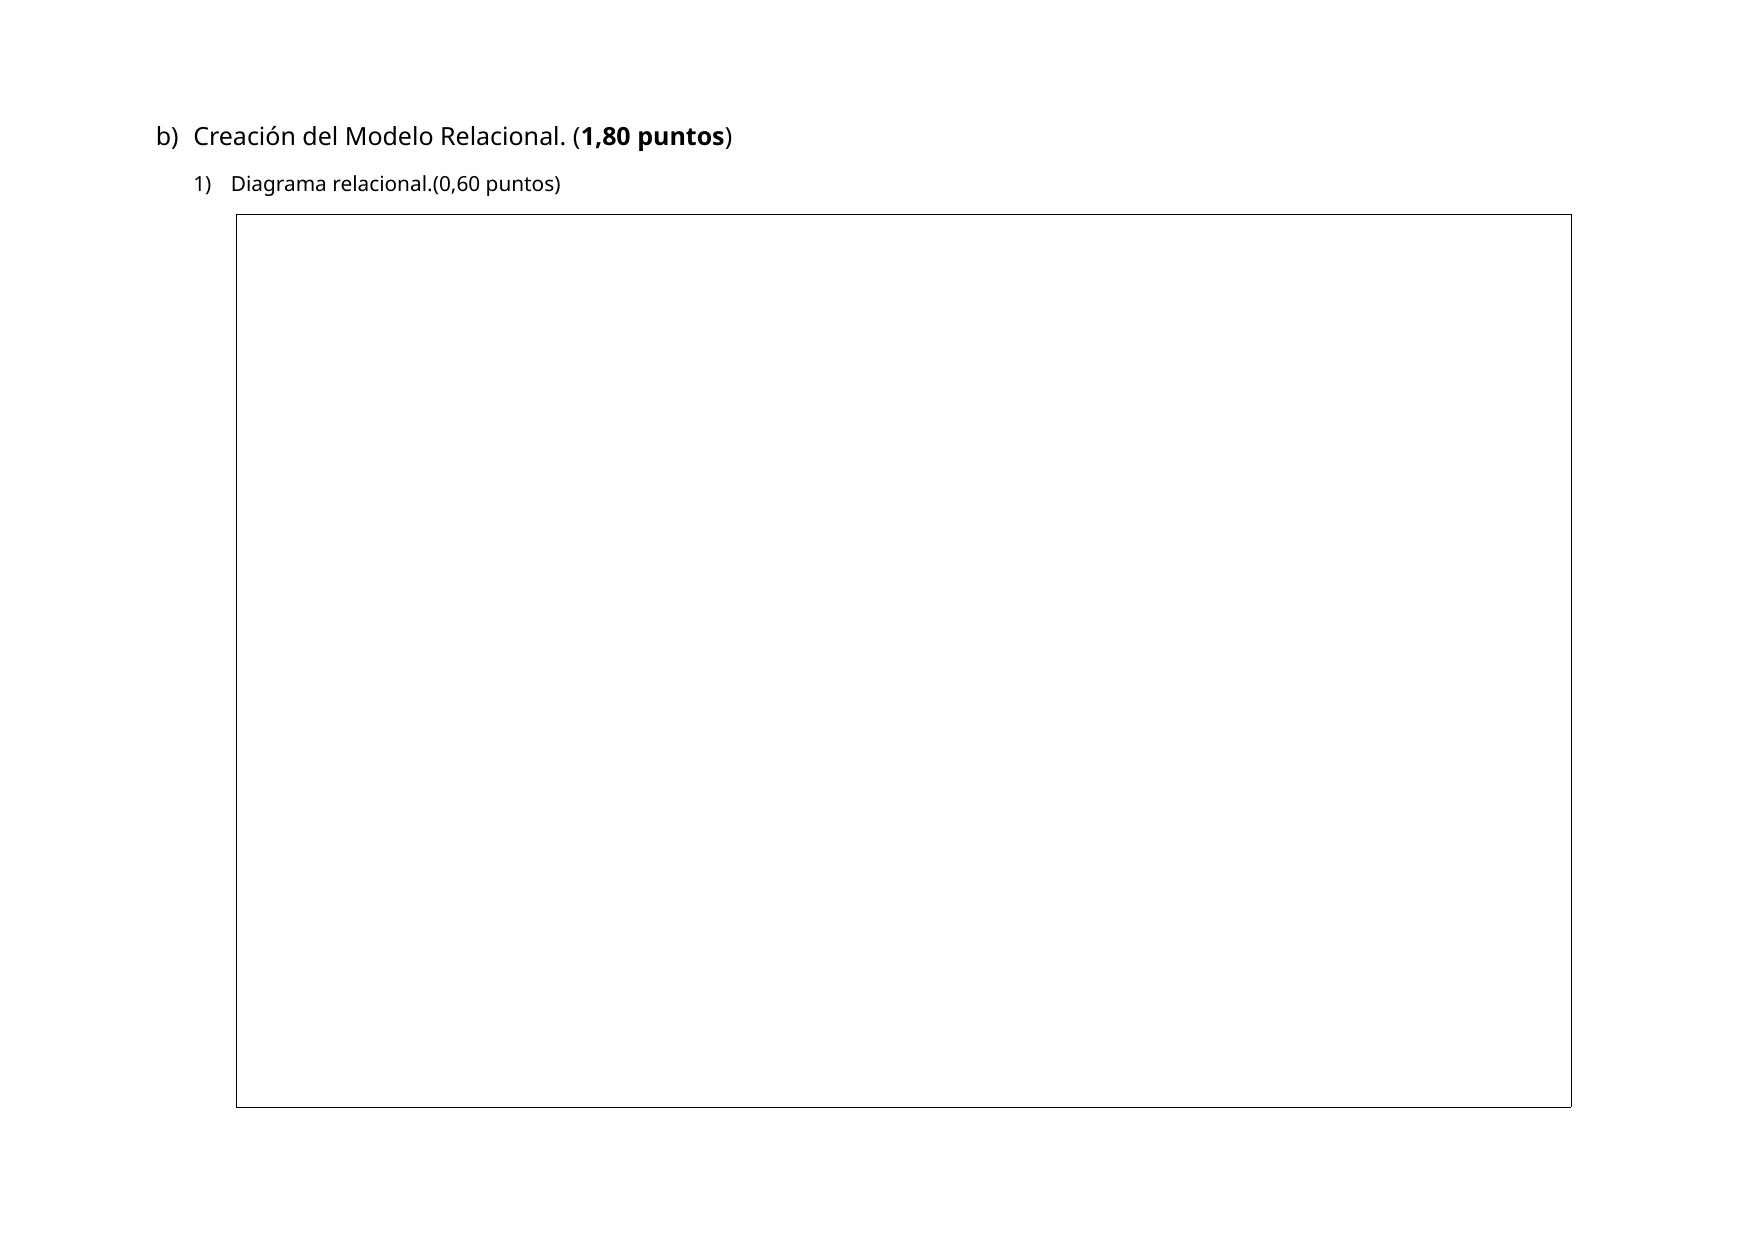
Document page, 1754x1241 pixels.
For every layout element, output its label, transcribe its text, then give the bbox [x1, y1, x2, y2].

table_header [237, 215, 1571, 1107]
list Creación del Modelo Relacional. (1,80 puntos) [156, 118, 1636, 152]
list Diagrama relacional.(0,60 puntos) [193, 169, 1636, 197]
